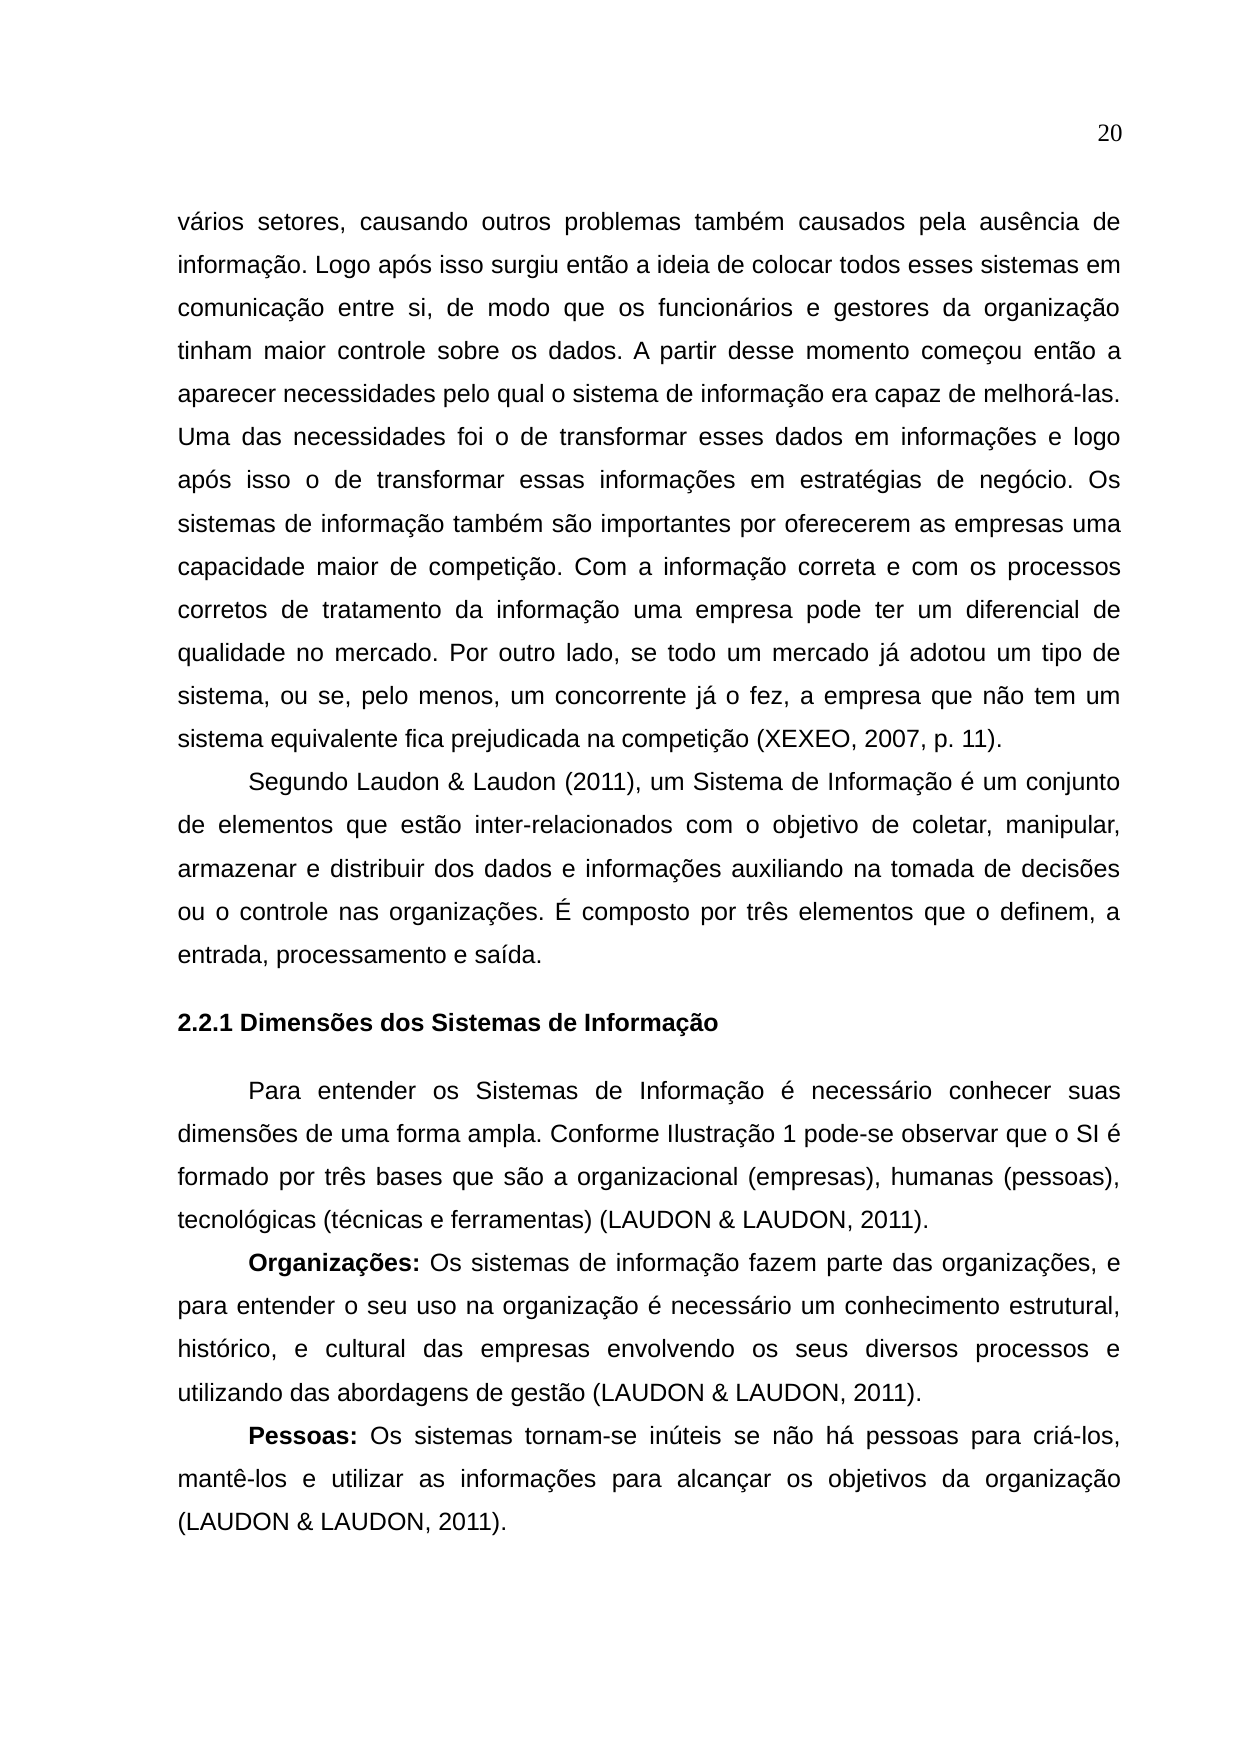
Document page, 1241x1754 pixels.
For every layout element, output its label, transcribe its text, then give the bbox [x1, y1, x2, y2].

text Organizações: Os sistemas de informação fazem parte das organizações, e para entender o seu uso na organização é necessário um conhecimento estrutural, histórico, e cultural das empresas envolvendo os seus diversos processos e utilizando das abordagens de gestão (LAUDON & LAUDON, 2011). [177, 1248, 1122, 1406]
text Pessoas: Os sistemas tornam-se inúteis se não há pessoas para criá-los, mantê-los e utilizar as informações para alcançar os objetivos da organização (LAUDON & LAUDON, 2011). [177, 1421, 1122, 1536]
subtitle 2.2.1 Dimensões dos Sistemas de Informação [177, 1008, 1122, 1036]
text Para entender os Sistemas de Informação é necessário conhecer suas dimensões de uma forma ampla. Conforme Ilustração 1 pode-se observar que o SI é formado por três bases que são a organizacional (empresas), humanas (pessoas), tecnológicas (técnicas e ferramentas) (LAUDON & LAUDON, 2011). [177, 1076, 1122, 1234]
text vários setores, causando outros problemas também causados pela ausência de informação. Logo após isso surgiu então a ideia de colocar todos esses sistemas em comunicação entre si, de modo que os funcionários e gestores da organização tinham maior controle sobre os dados. A partir desse momento começou então a aparecer necessidades pelo qual o sistema de informação era capaz de melhorá-las. Uma das necessidades foi o de transformar esses dados em informações e logo após isso o de transformar essas informações em estratégias de negócio. Os sistemas de informação também são importantes por oferecerem as empresas uma capacidade maior de competição. Com a informação correta e com os processos corretos de tratamento da informação uma empresa pode ter um diferencial de qualidade no mercado. Por outro lado, se todo um mercado já adotou um tipo de sistema, ou se, pelo menos, um concorrente já o fez, a empresa que não tem um sistema equivalente fica prejudicada na competição (XEXEO, 2007, p. 11). [177, 207, 1122, 753]
text Segundo Laudon & Laudon (2011), um Sistema de Informação é um conjunto de elementos que estão inter-relacionados com o objetivo de coletar, manipular, armazenar e distribuir dos dados e informações auxiliando na tomada de decisões ou o controle nas organizações. É composto por três elementos que o definem, a entrada, processamento e saída. [177, 767, 1122, 968]
